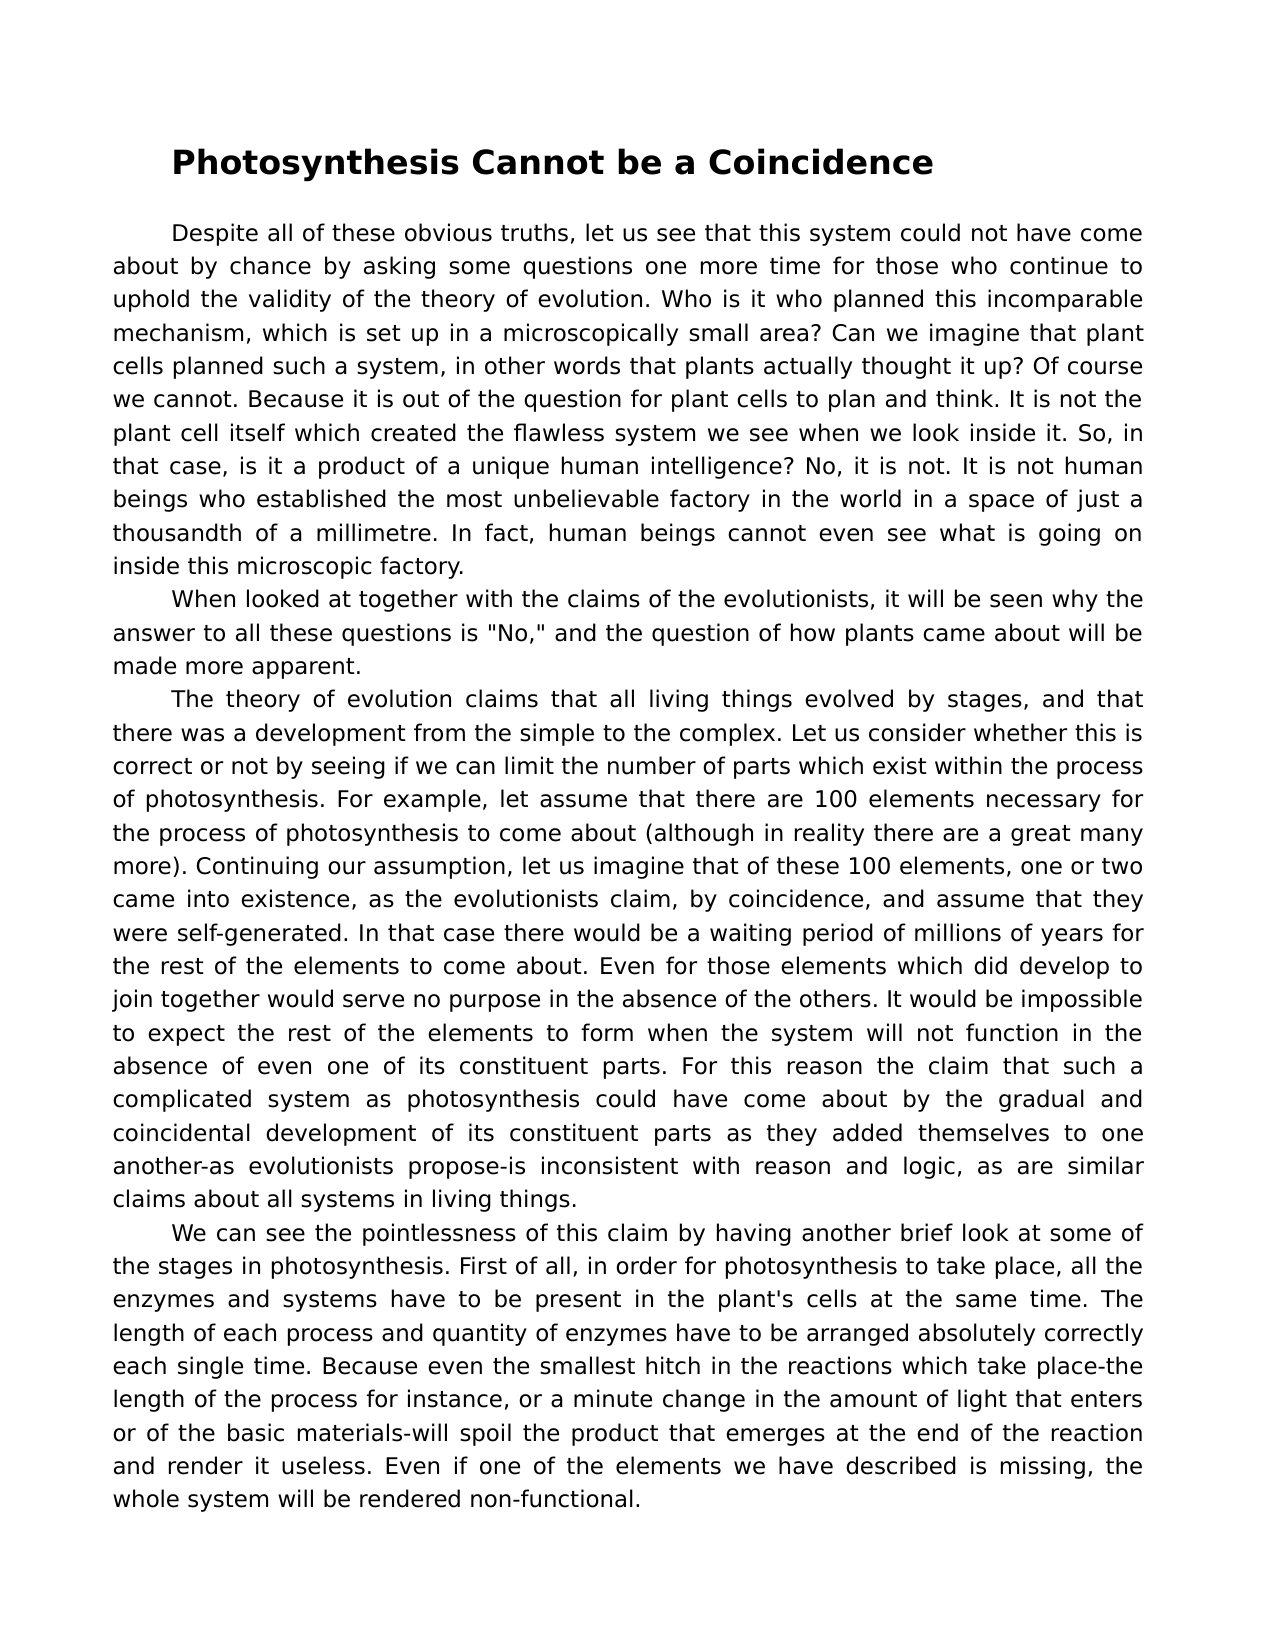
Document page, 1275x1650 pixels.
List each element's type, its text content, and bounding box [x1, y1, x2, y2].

text We can see the pointlessness of this claim by having another brief look at some of the stages in photosynthesis. First of all, in order for photosynthesis to take place, all the enzymes and systems have to be present in the plant's cells at the same time. The length of each process and quantity of enzymes have to be arranged absolutely correctly each single time. Because even the smallest hitch in the reactions which take place-the length of the process for instance, or a minute change in the amount of light that enters or of the basic materials-will spoil the product that emerges at the end of the reaction and render it useless. Even if one of the elements we have described is missing, the whole system will be rendered non-functional. [112, 1214, 1145, 1514]
text The theory of evolution claims that all living things evolved by stages, and that there was a development from the simple to the complex. Let us consider whether this is correct or not by seeing if we can limit the number of parts which exist within the process of photosynthesis. For example, let assume that there are 100 elements necessary for the process of photosynthesis to come about (although in reality there are a great many more). Continuing our assumption, let us imagine that of these 100 elements, one or two came into existence, as the evolutionists claim, by coincidence, and assume that they were self-generated. In that case there would be a waiting period of millions of years for the rest of the elements to come about. Even for those elements which did develop to join together would serve no purpose in the absence of the others. It would be impossible to expect the rest of the elements to form when the system will not function in the absence of even one of its constituent parts. For this reason the claim that such a complicated system as photosynthesis could have come about by the gradual and coincidental development of its constituent parts as they added themselves to one another-as evolutionists propose-is inconsistent with reason and logic, as are similar claims about all systems in living things. [112, 681, 1145, 1214]
text Despite all of these obvious truths, let us see that this system could not have come about by chance by asking some questions one more time for those who continue to uphold the validity of the theory of evolution. Who is it who planned this incomparable mechanism, which is set up in a microscopically small area? Can we imagine that plant cells planned such a system, in other words that plants actually thought it up? Of course we cannot. Because it is out of the question for plant cells to plan and think. It is not the plant cell itself which created the flawless system we see when we look inside it. So, in that case, is it a product of a unique human intelligence? No, it is not. It is not human beings who established the most unbelievable factory in the world in a space of just a thousandth of a millimetre. In fact, human beings cannot even see what is going on inside this microscopic factory. [112, 214, 1145, 581]
text Photosynthesis Cannot be a Coincidence [112, 148, 1145, 181]
text When looked at together with the claims of the evolutionists, it will be seen why the answer to all these questions is "No," and the question of how plants came about will be made more apparent. [112, 581, 1145, 681]
